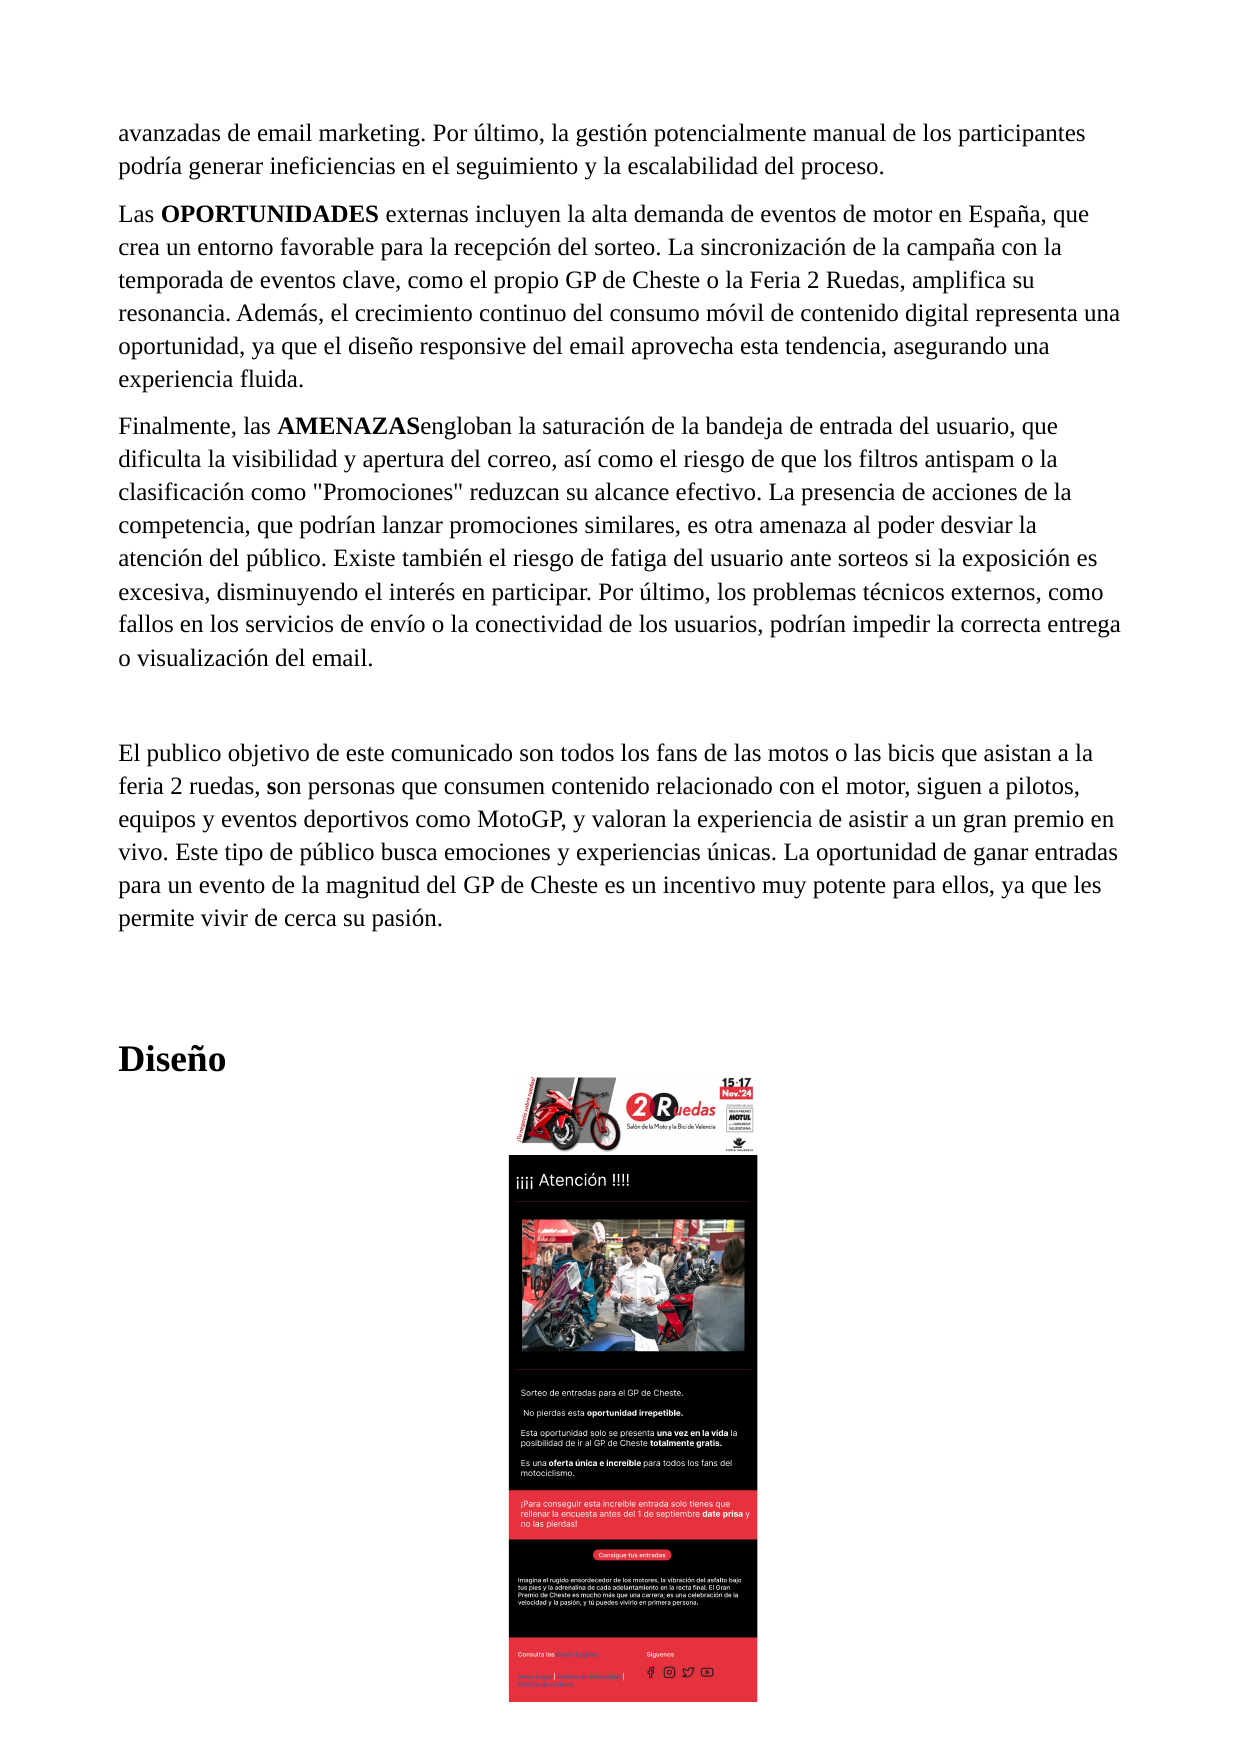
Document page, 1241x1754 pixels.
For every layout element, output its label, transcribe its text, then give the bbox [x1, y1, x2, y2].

text El publico objetivo de este comunicado son todos los fans de las motos o las bicis que asistan a la feria 2 ruedas, son personas que consumen contenido relacionado con el motor, siguen a pilotos, equipos y eventos deportivos como MotoGP, y valoran la experiencia de asistir a un gran premio en vivo. Este tipo de público busca emociones y experiencias únicas. La oportunidad de ganar entradas para un evento de la magnitud del GP de Cheste es un incentivo muy potente para ellos, ya que les permite vivir de cerca su pasión. [118, 738, 1122, 932]
text Finalmente, las AMENAZASengloban la saturación de la bandeja de entrada del usuario, que dificulta la visibilidad y apertura del correo, así como el riesgo de que los filtros antispam o la clasificación como "Promociones" reduzcan su alcance efectivo. La presencia de acciones de la competencia, que podrían lanzar promociones similares, es otra amenaza al poder desviar la atención del público. Existe también el riesgo de fatiga del usuario ante sorteos si la exposición es excesiva, disminuyendo el interés en participar. Por último, los problemas técnicos externos, como fallos en los servicios de envío o la conectividad de los usuarios, podrían impedir la correcta entrega o visualización del email. [118, 411, 1122, 671]
text Las OPORTUNIDADES externas incluyen la alta demanda de eventos de motor en España, que crea un entorno favorable para la recepción del sorteo. La sincronización de la campaña con la temporada de eventos clave, como el propio GP de Cheste o la Feria 2 Ruedas, amplifica su resonancia. Además, el crecimiento continuo del consumo móvil de contenido digital representa una oportunidad, ya que el diseño responsive del email aprovecha esta tendencia, asegurando una experiencia fluida. [118, 199, 1122, 393]
text avanzadas de email marketing. Por último, la gestión potencialmente manual de los participantes podría generar ineficiencias en el seguimiento y la escalabilidad del proceso. [118, 118, 1122, 180]
picture [508, 1072, 758, 1702]
text Diseño [118, 1037, 1122, 1080]
